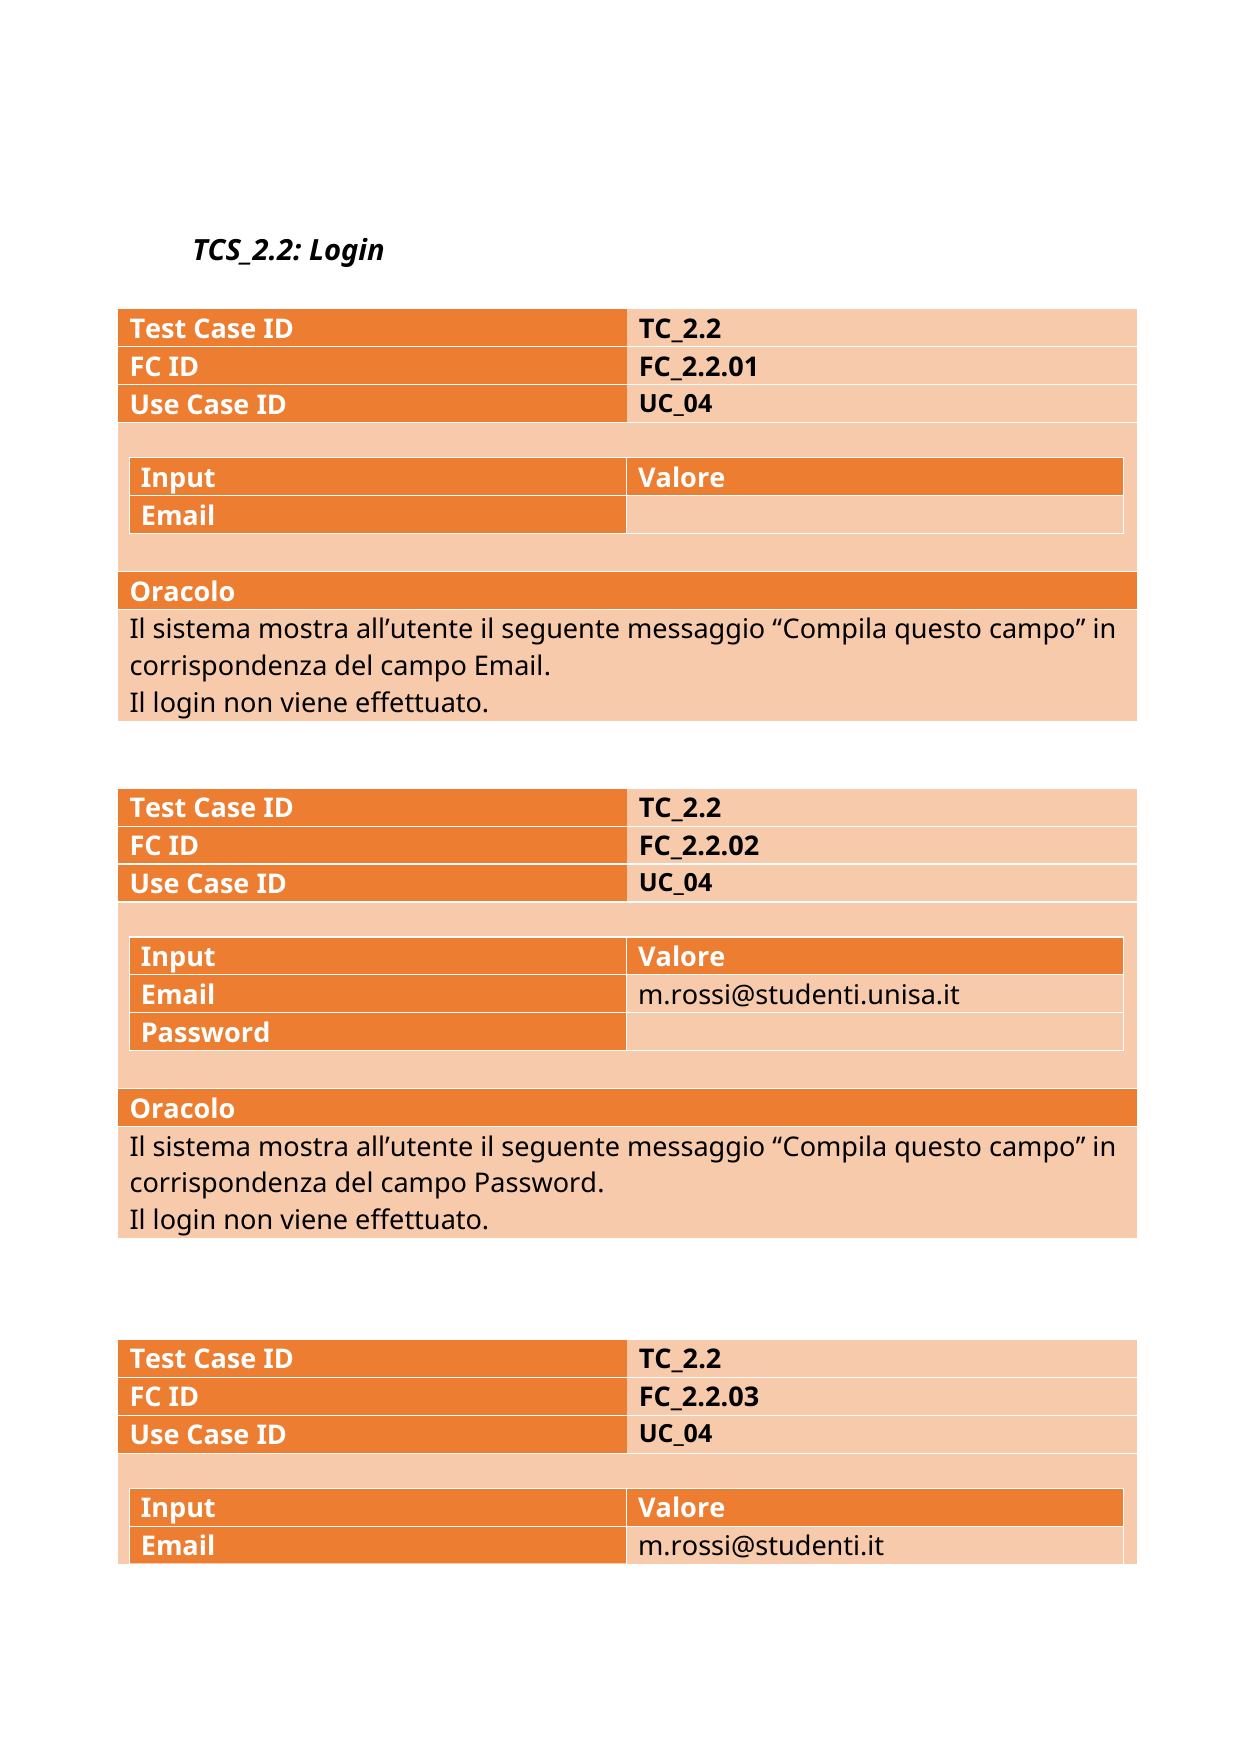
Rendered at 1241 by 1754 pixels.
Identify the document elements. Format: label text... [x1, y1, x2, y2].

table_cell Use Case ID [118, 865, 627, 901]
table_header TC_2.2 [627, 1340, 1137, 1377]
table_cell Email [130, 975, 626, 1012]
table_cell FC_2.2.03 [627, 1378, 1137, 1415]
table_header Test Case ID [118, 309, 627, 346]
table_header Input [130, 458, 626, 495]
table_cell Password [130, 1013, 626, 1050]
table_cell Use Case ID [118, 1416, 627, 1453]
table_cell [627, 1013, 1123, 1050]
table_cell Oracolo [118, 572, 627, 609]
table_cell FC_2.2.01 [627, 347, 1137, 384]
table_header Valore [627, 458, 1123, 495]
table_cell [118, 903, 1137, 1088]
text TCS_2.2: Login [162, 229, 1122, 269]
table_cell Il sistema mostra all’utente il seguente messaggio “Compila questo campo” in corrispondenza del campo Email. Il login non viene effettuato. [118, 610, 1137, 721]
table_cell UC_04 [627, 1416, 1137, 1453]
table_header Input [130, 938, 626, 974]
table_cell Use Case ID [118, 385, 627, 422]
table_header Test Case ID [118, 789, 627, 826]
table_cell FC ID [118, 1378, 627, 1415]
table_cell Email [130, 496, 626, 533]
table_header TC_2.2 [627, 309, 1137, 346]
table_cell [627, 1089, 1137, 1126]
table_cell m.rossi@studenti.unisa.it [627, 975, 1123, 1012]
table_cell [627, 496, 1123, 533]
table_cell [118, 1454, 1137, 1564]
table_cell FC_2.2.02 [627, 827, 1137, 863]
table_header Valore [627, 1489, 1123, 1526]
table_cell UC_04 [627, 865, 1137, 901]
table_header Input [130, 1489, 626, 1526]
table_cell Email [130, 1527, 626, 1563]
table_cell [118, 423, 1137, 571]
table_header TC_2.2 [627, 789, 1137, 826]
table_cell FC ID [118, 827, 627, 863]
table_cell Il sistema mostra all’utente il seguente messaggio “Compila questo campo” in corrispondenza del campo Password. Il login non viene effettuato. [118, 1127, 1137, 1238]
table_cell UC_04 [627, 385, 1137, 422]
table_header Test Case ID [118, 1340, 627, 1377]
table_cell FC ID [118, 347, 627, 384]
table_cell Oracolo [118, 1089, 627, 1126]
table_cell m.rossi@studenti.it [627, 1527, 1123, 1563]
table_header Valore [627, 938, 1123, 974]
table_cell [627, 572, 1137, 609]
